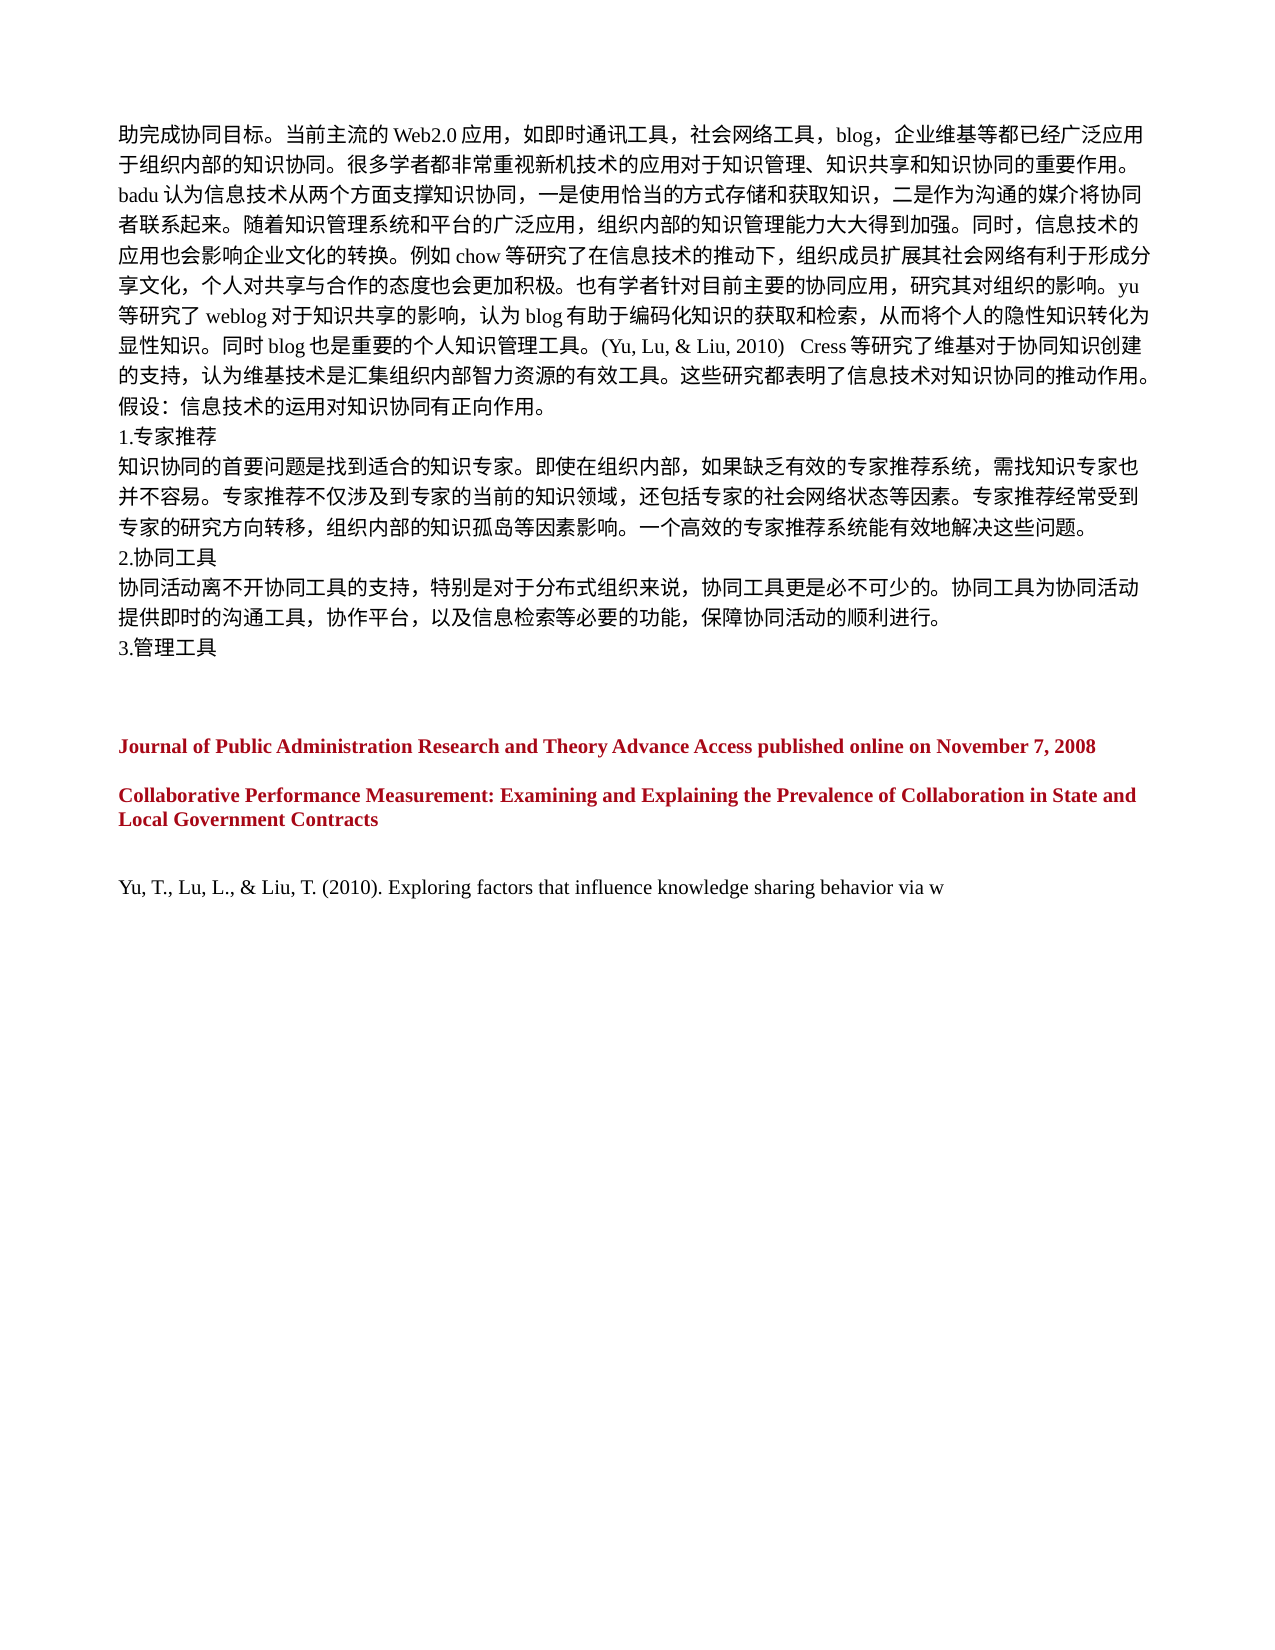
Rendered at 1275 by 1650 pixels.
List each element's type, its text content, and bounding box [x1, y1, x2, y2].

text 知识协同的首要问题是找到适合的知识专家。即使在组织内部，如果缺乏有效的专家推荐系统，需找知识专家也并不容易。专家推荐不仅涉及到专家的当前的知识领域，还包括专家的社会网络状态等因素。专家推荐经常受到专家的研究方向转移，组织内部的知识孤岛等因素影响。一个高效的专家推荐系统能有效地解决这些问题。 [118, 450, 1157, 541]
text 助完成协同目标。当前主流的Web2.0应用，如即时通讯工具，社会网络工具，blog，企业维基等都已经广泛应用于组织内部的知识协同。很多学者都非常重视新机技术的应用对于知识管理、知识共享和知识协同的重要作用。badu认为信息技术从两个方面支撑知识协同，一是使用恰当的方式存储和获取知识，二是作为沟通的媒介将协同者联系起来。随着知识管理系统和平台的广泛应用，组织内部的知识管理能力大大得到加强。同时，信息技术的应用也会影响企业文化的转换。例如chow等研究了在信息技术的推动下，组织成员扩展其社会网络有利于形成分享文化，个人对共享与合作的态度也会更加积极。也有学者针对目前主要的协同应用，研究其对组织的影响。yu等研究了weblog对于知识共享的影响，认为blog有助于编码化知识的获取和检索，从而将个人的隐性知识转化为显性知识。同时blog也是重要的个人知识管理工具。(Yu, Lu, & Liu, 2010)⁠ Cress等研究了维基对于协同知识创建的支持，认为维基技术是汇集组织内部智力资源的有效工具。这些研究都表明了信息技术对知识协同的推动作用。 [118, 118, 1157, 390]
text 假设：信息技术的运用对知识协同有正向作用。 [118, 390, 1157, 420]
text 协同活动离不开协同工具的支持，特别是对于分布式组织来说，协同工具更是必不可少的。协同工具为协同活动提供即时的沟通工具，协作平台，以及信息检索等必要的功能，保障协同活动的顺利进行。 [118, 571, 1157, 632]
text ﻿﻿Yu, T., Lu, L., & Liu, T. (2010). Exploring factors that influence knowledge sharing behavior via w [118, 844, 1157, 902]
text 2.协同工具 [118, 541, 1157, 571]
text 1.专家推荐 [118, 420, 1157, 450]
text 3.管理工具 [118, 632, 1157, 662]
subtitle Collaborative Performance Measurement: Examining and Explaining the Prevalence of Collaboration in State and Local Government Contracts [118, 783, 1157, 831]
text Journal of Public Administration Research and Theory Advance Access published online on November 7, 2008 [118, 734, 1157, 758]
